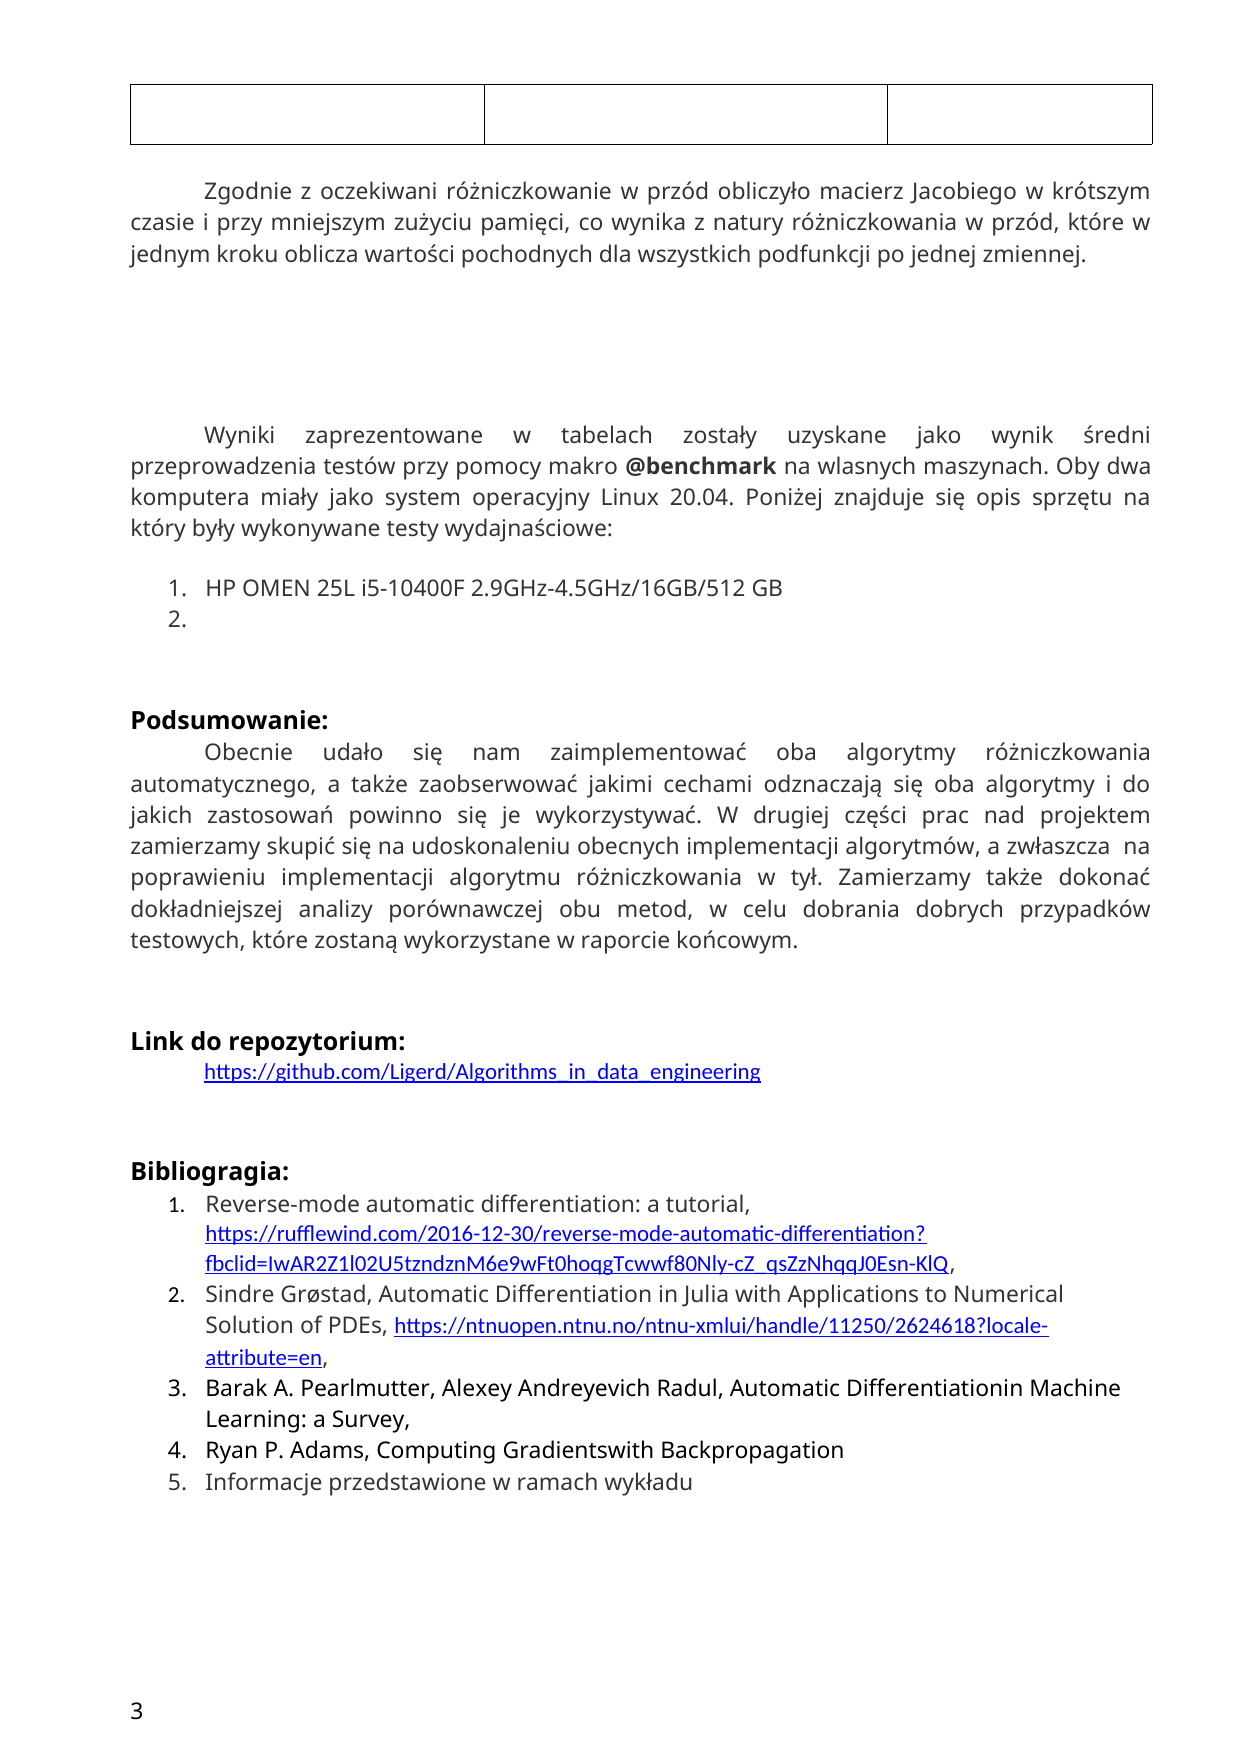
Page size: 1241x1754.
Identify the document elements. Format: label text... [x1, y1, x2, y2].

list HP OMEN 25L i5-10400F 2.9GHz-4.5GHz/16GB/512 GB [168, 572, 1152, 603]
text https://github.com/Ligerd/Algorithms_in_data_engineering [130, 1057, 1152, 1085]
table_cell [131, 85, 484, 144]
table_cell [888, 85, 1152, 144]
text Bibliogragia: [130, 1153, 1152, 1187]
text Zgodnie z oczekiwani różniczkowanie w przód obliczyło macierz Jacobiego w krótszym czasie i przy mniejszym zużyciu pamięci, co wynika z natury różniczkowania w przód, które w jednym kroku oblicza wartości pochodnych dla wszystkich podfunkcji po jednej zmiennej. [130, 175, 1152, 269]
list Barak A. Pearlmutter, Alexey Andreyevich Radul, Automatic Differentiationin Machine Learning: a Survey, [168, 1372, 1152, 1434]
list Ryan P. Adams, Computing Gradientswith Backpropagation [168, 1434, 1152, 1466]
text Wyniki zaprezentowane w tabelach zostały uzyskane jako wynik średni przeprowadzenia testów przy pomocy makro @benchmark na wlasnych maszynach. Oby dwa komputera miały jako system operacyjny Linux 20.04. Poniżej znajduje się opis sprzętu na który były wykonywane testy wydajnaściowe: [130, 419, 1152, 544]
list Informacje przedstawione w ramach wykładu [168, 1466, 1152, 1497]
table_cell [485, 85, 887, 144]
text Link do repozytorium: [130, 1023, 1152, 1057]
list Reverse-mode automatic differentiation: a tutorial, https://rufflewind.com/2016-12-30/reverse-mode-automatic-differentiation?fbclid=IwAR2Z1l02U5tzndznM6e9wFt0hoqgTcwwf80Nly-cZ_qsZzNhqqJ0Esn-KlQ, [168, 1187, 1152, 1278]
list Sindre Grøstad, Automatic Differentiation in Julia with Applications to Numerical Solution of PDEs, https://ntnuopen.ntnu.no/ntnu-xmlui/handle/11250/2624618?locale-attribute=en, [168, 1278, 1152, 1372]
text Podsumowanie: [130, 702, 1152, 736]
text Obecnie udało się nam zaimplementować oba algorytmy różniczkowania automatycznego, a także zaobserwować jakimi cechami odznaczają się oba algorytmy i do jakich zastosowań powinno się je wykorzystywać. W drugiej części prac nad projektem zamierzamy skupić się na udoskonaleniu obecnych implementacji algorytmów, a zwłaszcza na poprawieniu implementacji algorytmu różniczkowania w tył. Zamierzamy także dokonać dokładniejszej analizy porównawczej obu metod, w celu dobrania dobrych przypadków testowych, które zostaną wykorzystane w raporcie końcowym. [130, 736, 1152, 955]
